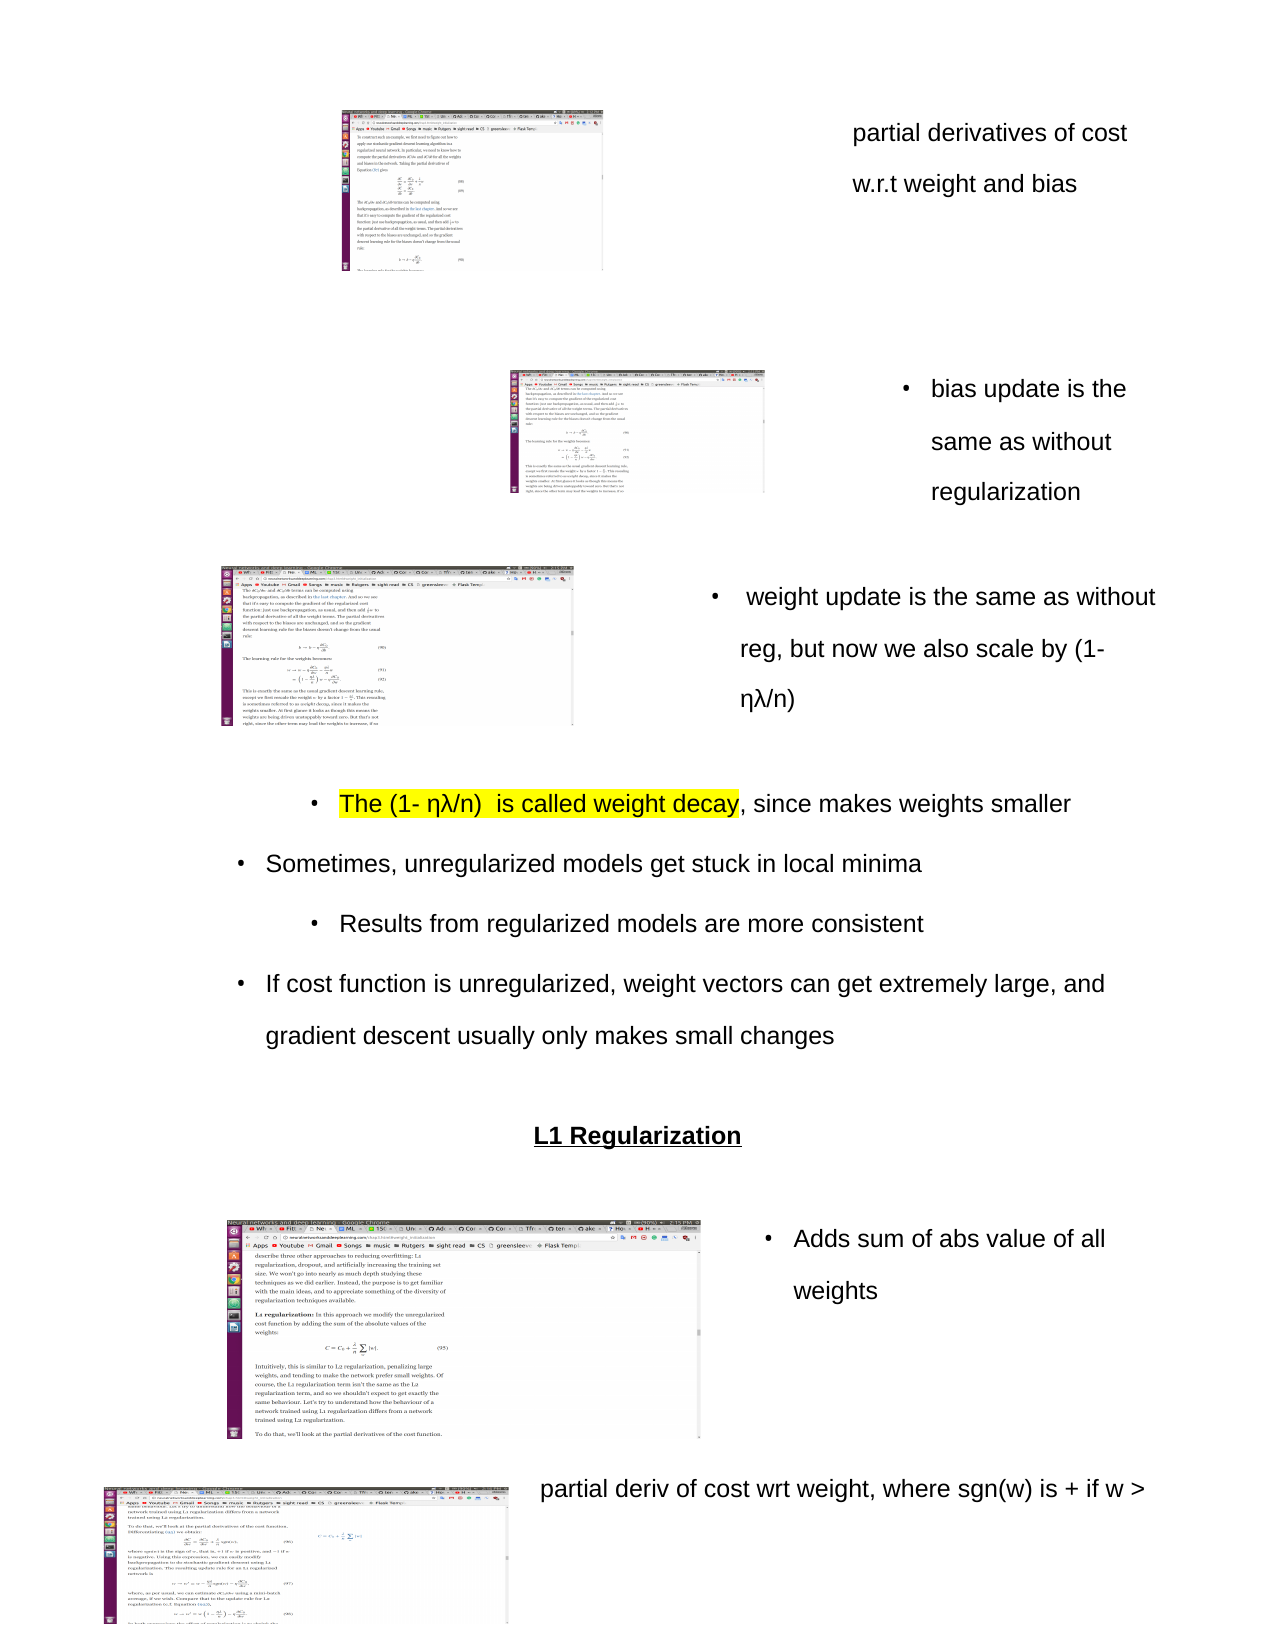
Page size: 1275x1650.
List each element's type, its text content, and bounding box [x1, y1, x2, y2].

list [162, 1220, 227, 1305]
picture [510, 370, 765, 493]
list Sometimes, unregularized models get stuck in local minima [236, 845, 1157, 879]
text partial deriv of cost wrt weight, where sgn(w) is + if w > [118, 1474, 1157, 1503]
list Results from regularized models are more consistent [309, 905, 1157, 939]
list The (1- ηλ/n) is called weight decay, since makes weights smaller [309, 786, 1157, 819]
text L1 Regularization [118, 1121, 1157, 1149]
list If cost function is unregularized, weight vectors can get extremely large, and gradient descent usually only makes small changes [236, 965, 1157, 1050]
picture [341, 110, 604, 271]
list Adds sum of abs value of all weights [701, 1220, 1157, 1305]
list bias update is the same as without regularization [236, 371, 1157, 506]
picture [221, 566, 574, 726]
picture [103, 1487, 509, 1624]
text partial derivatives of cost w.r.t weight and bias [604, 118, 1157, 197]
picture [227, 1220, 701, 1439]
list weight update is the same as without reg, but now we also scale by (1- ηλ/n) [574, 578, 1157, 713]
